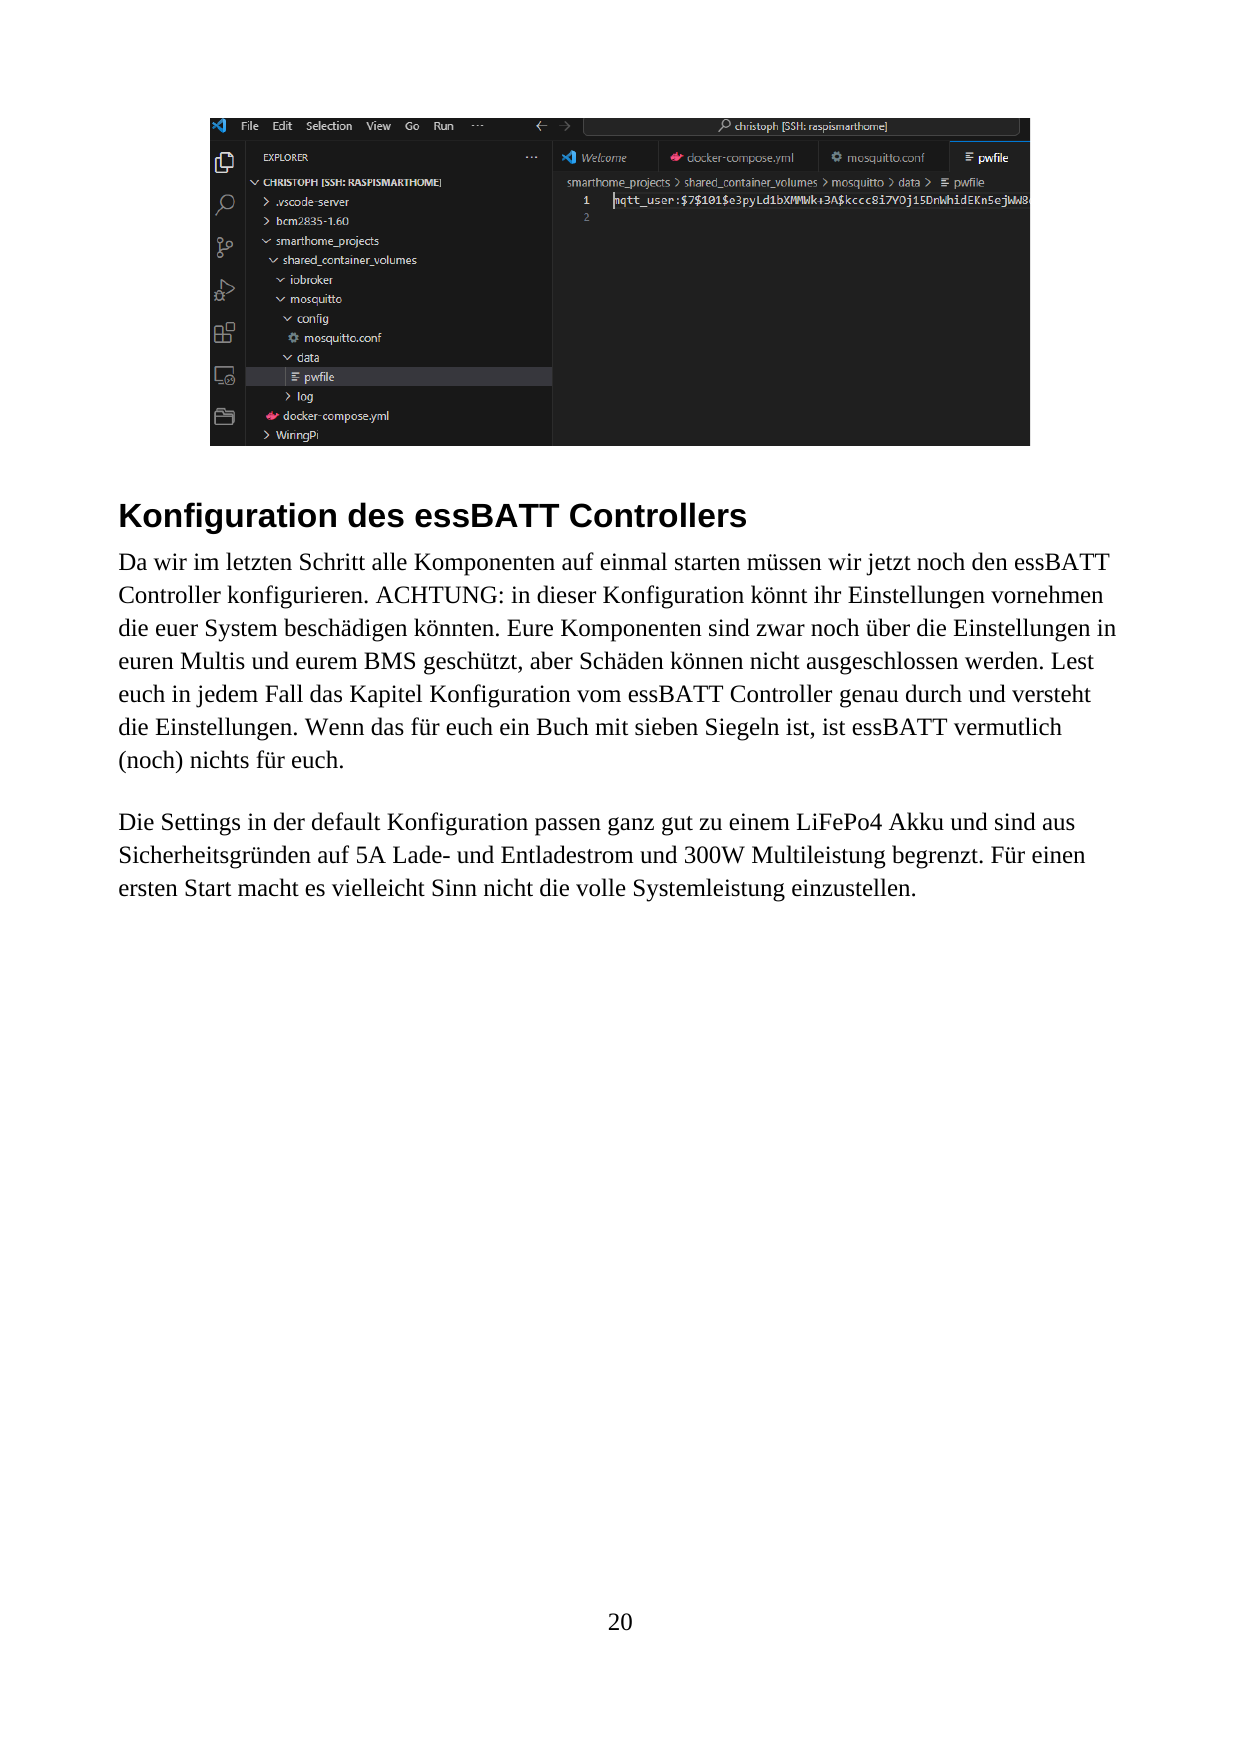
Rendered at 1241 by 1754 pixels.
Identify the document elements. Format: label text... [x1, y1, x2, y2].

picture [210, 118, 1030, 446]
text Da wir im letzten Schritt alle Komponenten auf einmal starten müssen wir jetzt noch den essBATT Controller konfigurieren. ACHTUNG: in dieser Konfiguration könnt ihr Einstellungen vornehmen die euer System beschädigen könnten. Eure Komponenten sind zwar noch über die Einstellungen in euren Multis und eurem BMS geschützt, aber Schäden können nicht ausgeschlossen werden. Lest euch in jedem Fall das Kapitel Konfiguration vom essBATT Controller genau durch und versteht die Einstellungen. Wenn das für euch ein Buch mit sieben Siegeln ist, ist essBATT vermutlich (noch) nichts für euch. [118, 547, 1122, 773]
text Die Settings in der default Konfiguration passen ganz gut zu einem LiFePo4 Akku und sind aus Sicherheitsgründen auf 5A Lade- und Entladestrom und 300W Multileistung begrenzt. Für einen ersten Start macht es vielleicht Sinn nicht die volle Systemleistung einzustellen. [118, 807, 1122, 902]
subtitle Konfiguration des essBATT Controllers [118, 496, 1122, 534]
